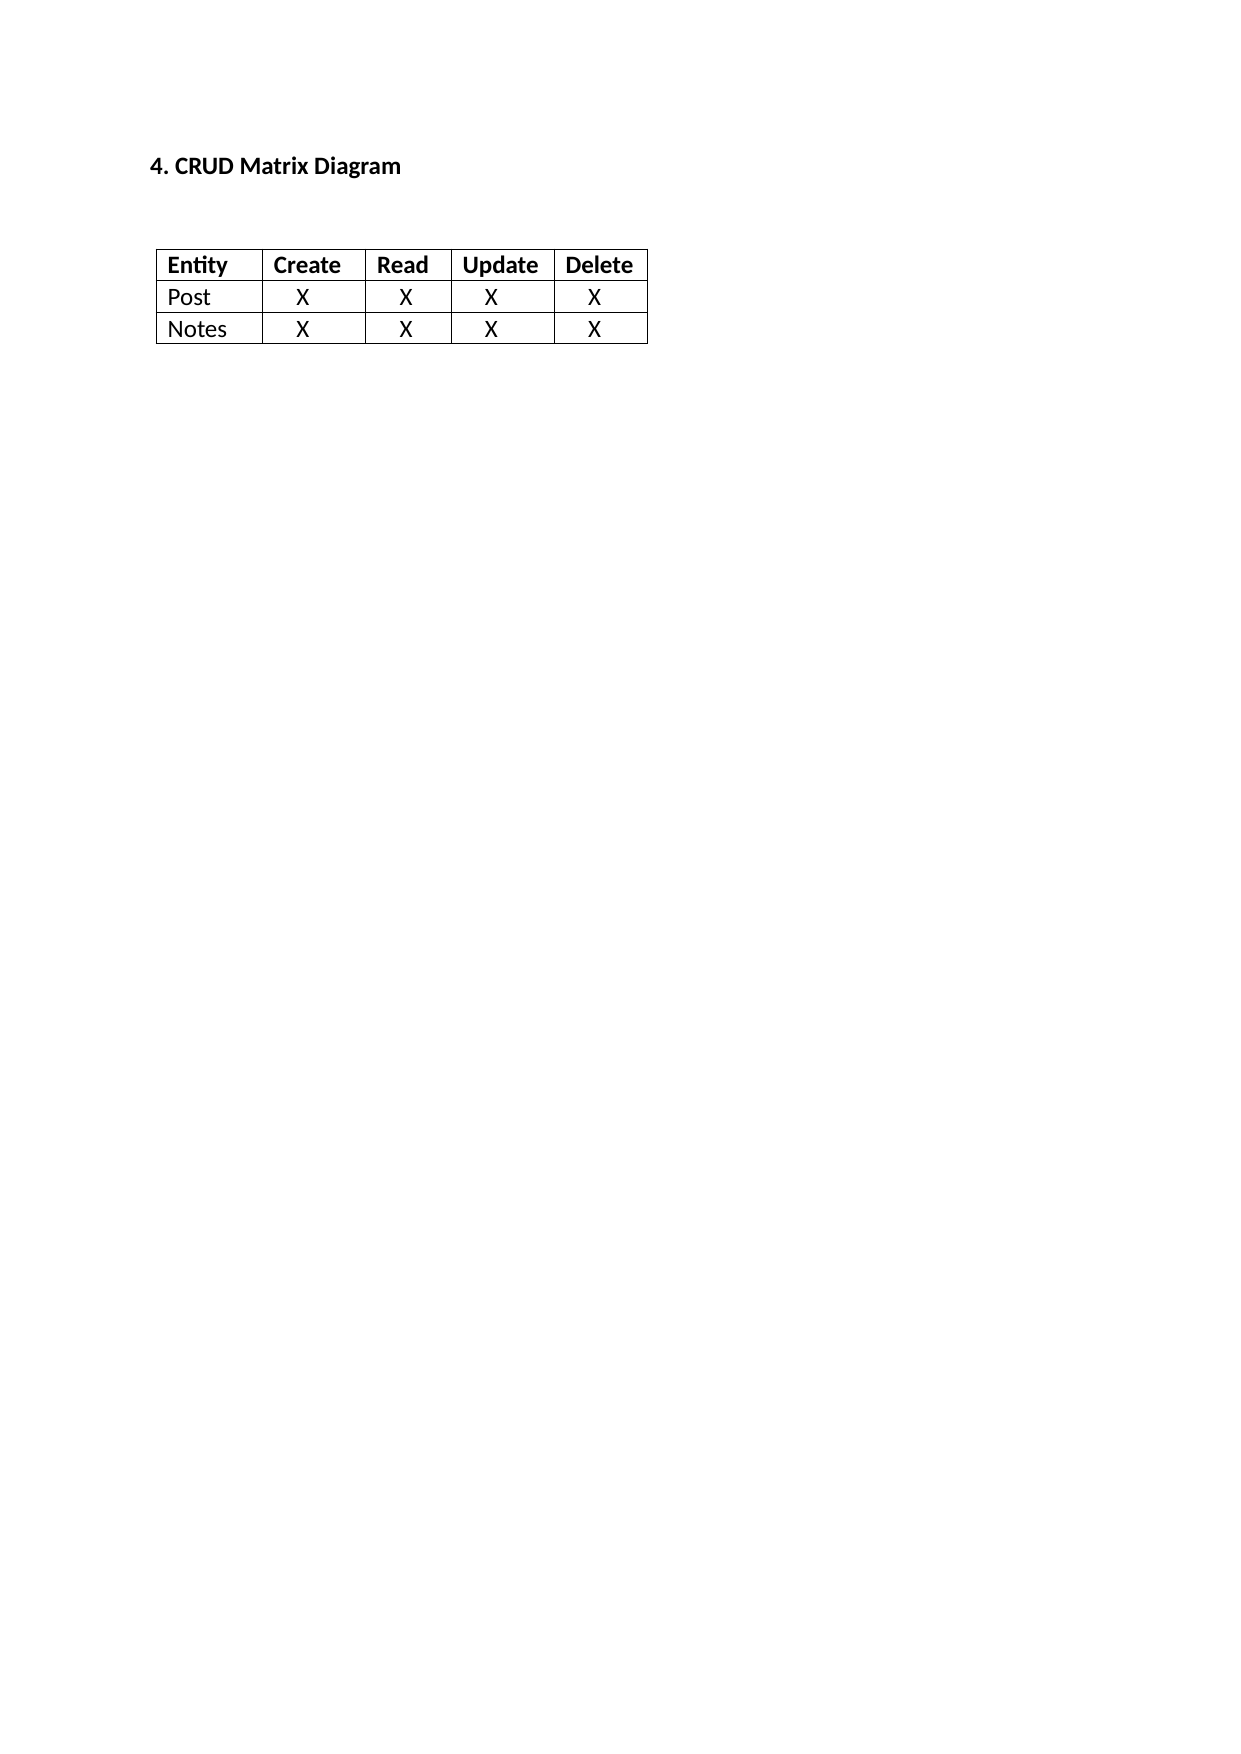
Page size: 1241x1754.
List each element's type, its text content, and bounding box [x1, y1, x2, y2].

table_cell X [263, 313, 365, 343]
table_header Create [263, 250, 365, 280]
table_header Entity [157, 250, 262, 280]
table_cell X [366, 281, 451, 312]
table_header Read [366, 250, 451, 280]
table_cell X [555, 281, 647, 312]
table_cell X [366, 313, 451, 343]
text 4. CRUD Matrix Diagram [150, 150, 1090, 181]
table_cell Notes [157, 313, 262, 343]
table_header Delete [555, 250, 647, 280]
table_cell X [263, 281, 365, 312]
table_header Update [452, 250, 554, 280]
table_cell X [452, 281, 554, 312]
table_cell X [555, 313, 647, 343]
table_cell Post [157, 281, 262, 312]
table_cell X [452, 313, 554, 343]
